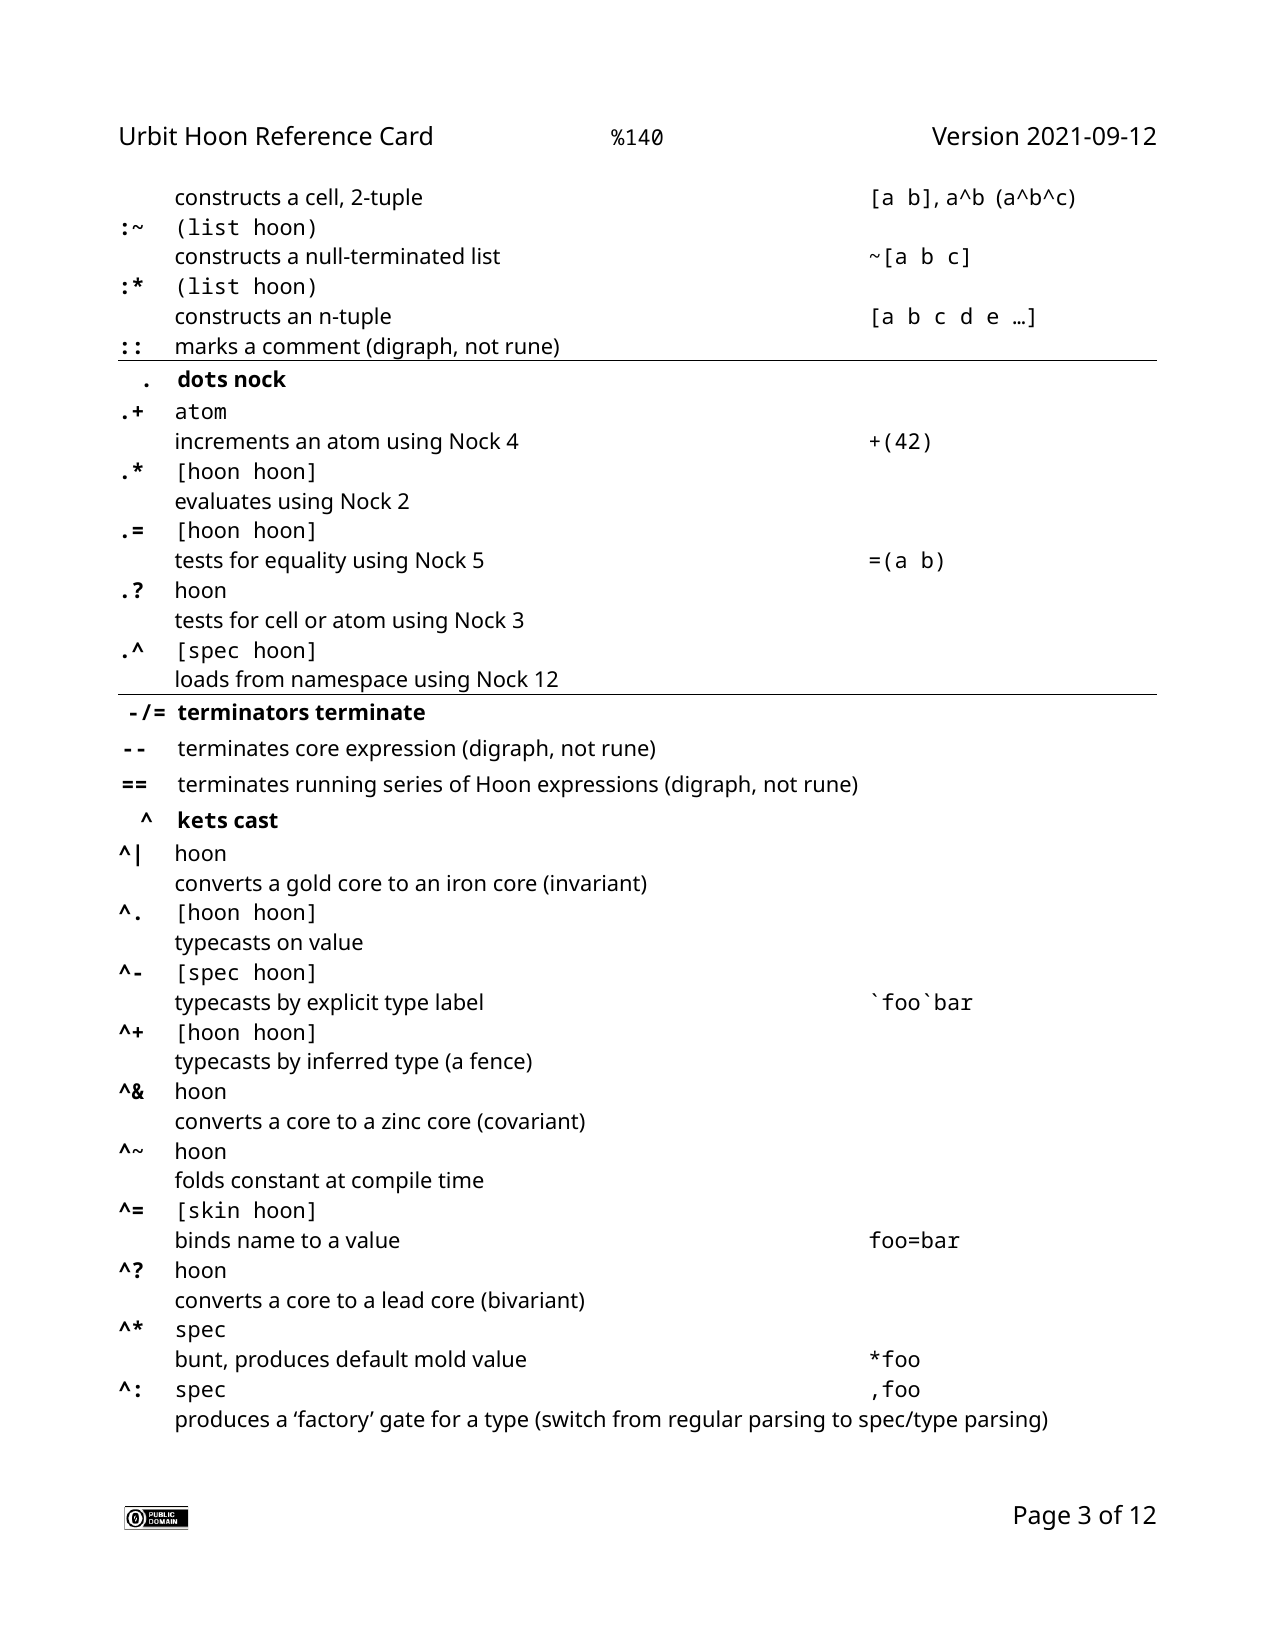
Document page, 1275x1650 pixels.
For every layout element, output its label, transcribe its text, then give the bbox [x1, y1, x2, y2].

table_cell converts a core to a zinc core (covariant) [174, 1106, 1157, 1136]
table_cell terminates core expression (digraph, not rune) [174, 730, 1157, 766]
table_cell spec [174, 1314, 1157, 1344]
table_cell ^= [118, 1195, 174, 1225]
table_cell typecasts by inferred type (a fence) [174, 1046, 1157, 1076]
table_cell ^. [118, 897, 174, 927]
table_cell ~[a b c] [868, 241, 1157, 271]
table_cell [a b c d e …] [868, 301, 1157, 331]
table_cell hoon [174, 1255, 1157, 1284]
table_cell ^- [118, 957, 174, 987]
table_cell [118, 1106, 174, 1136]
table_cell [868, 211, 1157, 241]
table_cell ^: [118, 1374, 174, 1404]
table_cell [118, 927, 174, 957]
table_cell typecasts by explicit type label [174, 987, 868, 1016]
table_cell binds name to a value [174, 1225, 868, 1255]
table_cell foo=bar [868, 1225, 1157, 1255]
picture [124, 1506, 189, 1530]
table_cell constructs a null-terminated list [174, 241, 868, 271]
table_cell terminates running series of Hoon expressions (digraph, not rune) [174, 766, 1157, 802]
table_cell [hoon hoon] [174, 456, 1157, 486]
table_cell bunt, produces default mold value [174, 1344, 868, 1374]
table_cell . [118, 361, 174, 396]
table_cell tests for equality using Nock 5 [174, 545, 868, 575]
table_cell [118, 1404, 174, 1433]
table_cell [118, 665, 174, 694]
table_cell hoon [174, 1076, 1157, 1106]
table_cell [118, 605, 174, 635]
table_cell [a b], a^b (a^b^c) [868, 182, 1157, 211]
table_cell hoon [174, 1136, 1157, 1165]
table_cell .* [118, 456, 174, 486]
table_cell produces a ‘factory’ gate for a type (switch from regular parsing to spec/type parsing) [174, 1404, 1157, 1433]
table_cell [118, 1285, 174, 1314]
table_cell ^& [118, 1076, 174, 1106]
table_cell evaluates using Nock 2 [174, 486, 1157, 516]
table_cell [118, 241, 174, 271]
table_cell [118, 486, 174, 516]
table_cell =(a b) [868, 545, 1157, 575]
table_cell [868, 396, 1157, 426]
table_cell ^| [118, 838, 174, 867]
table_cell :: [118, 331, 174, 360]
table_cell == [118, 766, 174, 802]
table_cell loads from namespace using Nock 12 [174, 665, 1157, 694]
table_cell [868, 271, 1157, 301]
table_cell atom [174, 396, 868, 426]
table_cell ^* [118, 1314, 174, 1344]
table_cell -/= [118, 695, 174, 730]
table_cell [868, 1195, 1157, 1225]
table_cell .+ [118, 396, 174, 426]
table_cell converts a gold core to an iron core (invariant) [174, 868, 1157, 897]
table_cell [118, 545, 174, 575]
table_cell +(42) [868, 426, 1157, 456]
table_cell (list hoon) [174, 211, 868, 241]
table_cell [868, 957, 1157, 987]
table_cell [spec hoon] [174, 957, 868, 987]
table_cell marks a comment (digraph, not rune) [174, 331, 1157, 360]
table_cell converts a core to a lead core (bivariant) [174, 1285, 1157, 1314]
table_cell ,foo [868, 1374, 1157, 1404]
table_cell terminators terminate [174, 695, 1157, 730]
table_cell *foo [868, 1344, 1157, 1374]
table_cell [skin hoon] [174, 1195, 868, 1225]
table_cell folds constant at compile time [174, 1165, 1157, 1195]
table_cell dots nock [174, 361, 1157, 396]
table_cell [868, 516, 1157, 545]
table_cell [hoon hoon] [174, 516, 868, 545]
table_cell [118, 1165, 174, 1195]
table_cell [118, 426, 174, 456]
table_cell ^? [118, 1255, 174, 1284]
table_cell constructs an n-tuple [174, 301, 868, 331]
table_cell constructs a cell, 2-tuple [174, 182, 868, 211]
table_cell [118, 1046, 174, 1076]
table_cell [118, 301, 174, 331]
table_cell [spec hoon] [174, 635, 1157, 664]
table_cell .= [118, 516, 174, 545]
table_cell [118, 987, 174, 1016]
table_cell hoon [174, 838, 1157, 867]
table_cell increments an atom using Nock 4 [174, 426, 868, 456]
table_cell :~ [118, 211, 174, 241]
table_cell [118, 868, 174, 897]
table_cell hoon [174, 575, 1157, 605]
table_cell typecasts on value [174, 927, 1157, 957]
table_cell ^+ [118, 1016, 174, 1046]
table_cell [118, 182, 174, 211]
table_cell :* [118, 271, 174, 301]
table_cell spec [174, 1374, 868, 1404]
table_cell .^ [118, 635, 174, 664]
table_cell .? [118, 575, 174, 605]
table_cell [118, 1225, 174, 1255]
table_cell tests for cell or atom using Nock 3 [174, 605, 1157, 635]
table_cell [hoon hoon] [174, 1016, 1157, 1046]
table_cell `foo`bar [868, 987, 1157, 1016]
table_cell [118, 1344, 174, 1374]
table_cell ^~ [118, 1136, 174, 1165]
table_cell -- [118, 730, 174, 766]
table_cell [hoon hoon] [174, 897, 1157, 927]
table_cell (list hoon) [174, 271, 868, 301]
table_cell kets cast [174, 802, 1157, 838]
table_cell ^ [118, 802, 174, 838]
